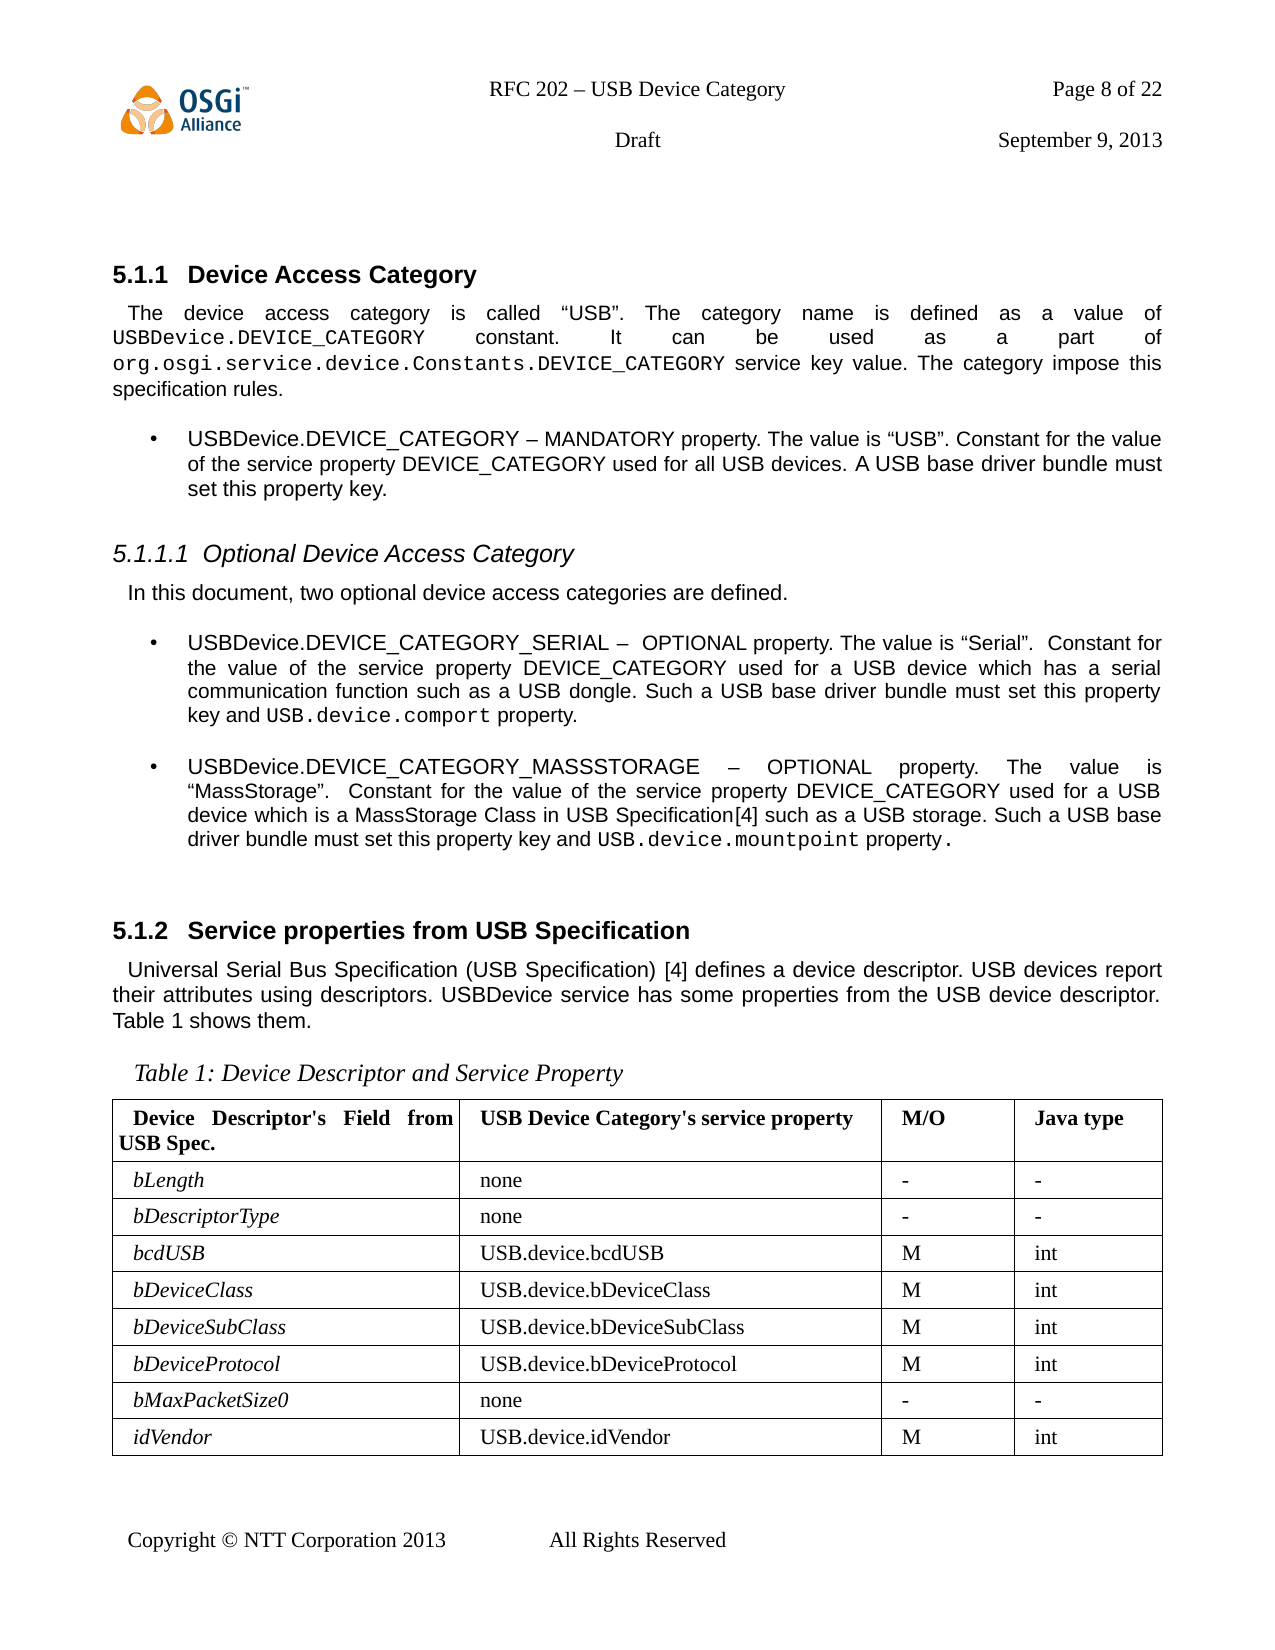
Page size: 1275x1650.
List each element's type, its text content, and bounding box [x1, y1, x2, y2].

subtitle Service properties from USB Specification [112, 916, 1162, 944]
table_header Device Descriptor's Field from USB Spec. [113, 1100, 459, 1161]
table_cell M [882, 1309, 1014, 1345]
table_cell - [1015, 1162, 1162, 1198]
table_cell bDeviceClass [113, 1272, 459, 1308]
table_cell int [1015, 1236, 1162, 1271]
table_cell USB.device.bDeviceSubClass [460, 1309, 881, 1345]
table_cell none [460, 1199, 881, 1234]
list USBDevice.DEVICE_CATEGORY_MASSSTORAGE – OPTIONAL property. The value is “MassStorage”. Constant for the value of the service property DEVICE_CATEGORY used for a USB device which is a MassStorage Class in USB Specification[4] such as a USB storage. Such a USB base driver bundle must set this property key and USB.device.mountpoint property. [150, 754, 1162, 853]
table_cell int [1015, 1346, 1162, 1382]
table_cell USB.device.bDeviceClass [460, 1272, 881, 1308]
table_header M/O [882, 1100, 1014, 1161]
table_cell bDescriptorType [113, 1199, 459, 1234]
table_cell - [882, 1162, 1014, 1198]
text In this document, two optional device access categories are defined. [112, 580, 1162, 605]
table_cell idVendor [113, 1419, 459, 1455]
table_cell - [1015, 1199, 1162, 1234]
table_cell bLength [113, 1162, 459, 1198]
subtitle Optional Device Access Category [112, 539, 1162, 567]
table_header USB Device Category's service property [460, 1100, 881, 1161]
table_cell none [460, 1162, 881, 1198]
table_cell - [882, 1383, 1014, 1418]
table_cell int [1015, 1309, 1162, 1345]
picture [113, 78, 257, 142]
table_cell bMaxPacketSize0 [113, 1383, 459, 1418]
table_cell - [882, 1199, 1014, 1234]
table_cell M [882, 1272, 1014, 1308]
table_cell M [882, 1419, 1014, 1455]
table_cell none [460, 1383, 881, 1418]
table_cell bDeviceProtocol [113, 1346, 459, 1382]
table_cell bcdUSB [113, 1236, 459, 1271]
text Table 1: Device Descriptor and Service Property [112, 1058, 1162, 1086]
table_cell USB.device.idVendor [460, 1419, 881, 1455]
list USBDevice.DEVICE_CATEGORY – MANDATORY property. The value is “USB”. Constant for the value of the service property DEVICE_CATEGORY used for all USB devices. A USB base driver bundle must set this property key. [150, 426, 1162, 501]
subtitle Device Access Category [112, 260, 1162, 288]
text The device access category is called “USB”. The category name is defined as a value of USBDevice.DEVICE_CATEGORY constant. It can be used as a part of org.osgi.service.device.Constants.DEVICE_CATEGORY service key value. The category impose this specification rules. [112, 301, 1162, 401]
table_header Java type [1015, 1100, 1162, 1161]
table_cell M [882, 1236, 1014, 1271]
list USBDevice.DEVICE_CATEGORY_SERIAL – OPTIONAL property. The value is “Serial”. Constant for the value of the service property DEVICE_CATEGORY used for a USB device which has a serial communication function such as a USB dongle. Such a USB base driver bundle must set this property key and USB.device.comport property. [150, 630, 1162, 729]
table_cell bDeviceSubClass [113, 1309, 459, 1345]
table_cell int [1015, 1419, 1162, 1455]
text Universal Serial Bus Specification (USB Specification) [4] defines a device descriptor. USB devices report their attributes using descriptors. USBDevice service has some properties from the USB device descriptor. Table 1 shows them. [112, 957, 1162, 1033]
table_cell USB.device.bcdUSB [460, 1236, 881, 1271]
table_cell - [1015, 1383, 1162, 1418]
table_cell int [1015, 1272, 1162, 1308]
table_cell M [882, 1346, 1014, 1382]
table_cell USB.device.bDeviceProtocol [460, 1346, 881, 1382]
